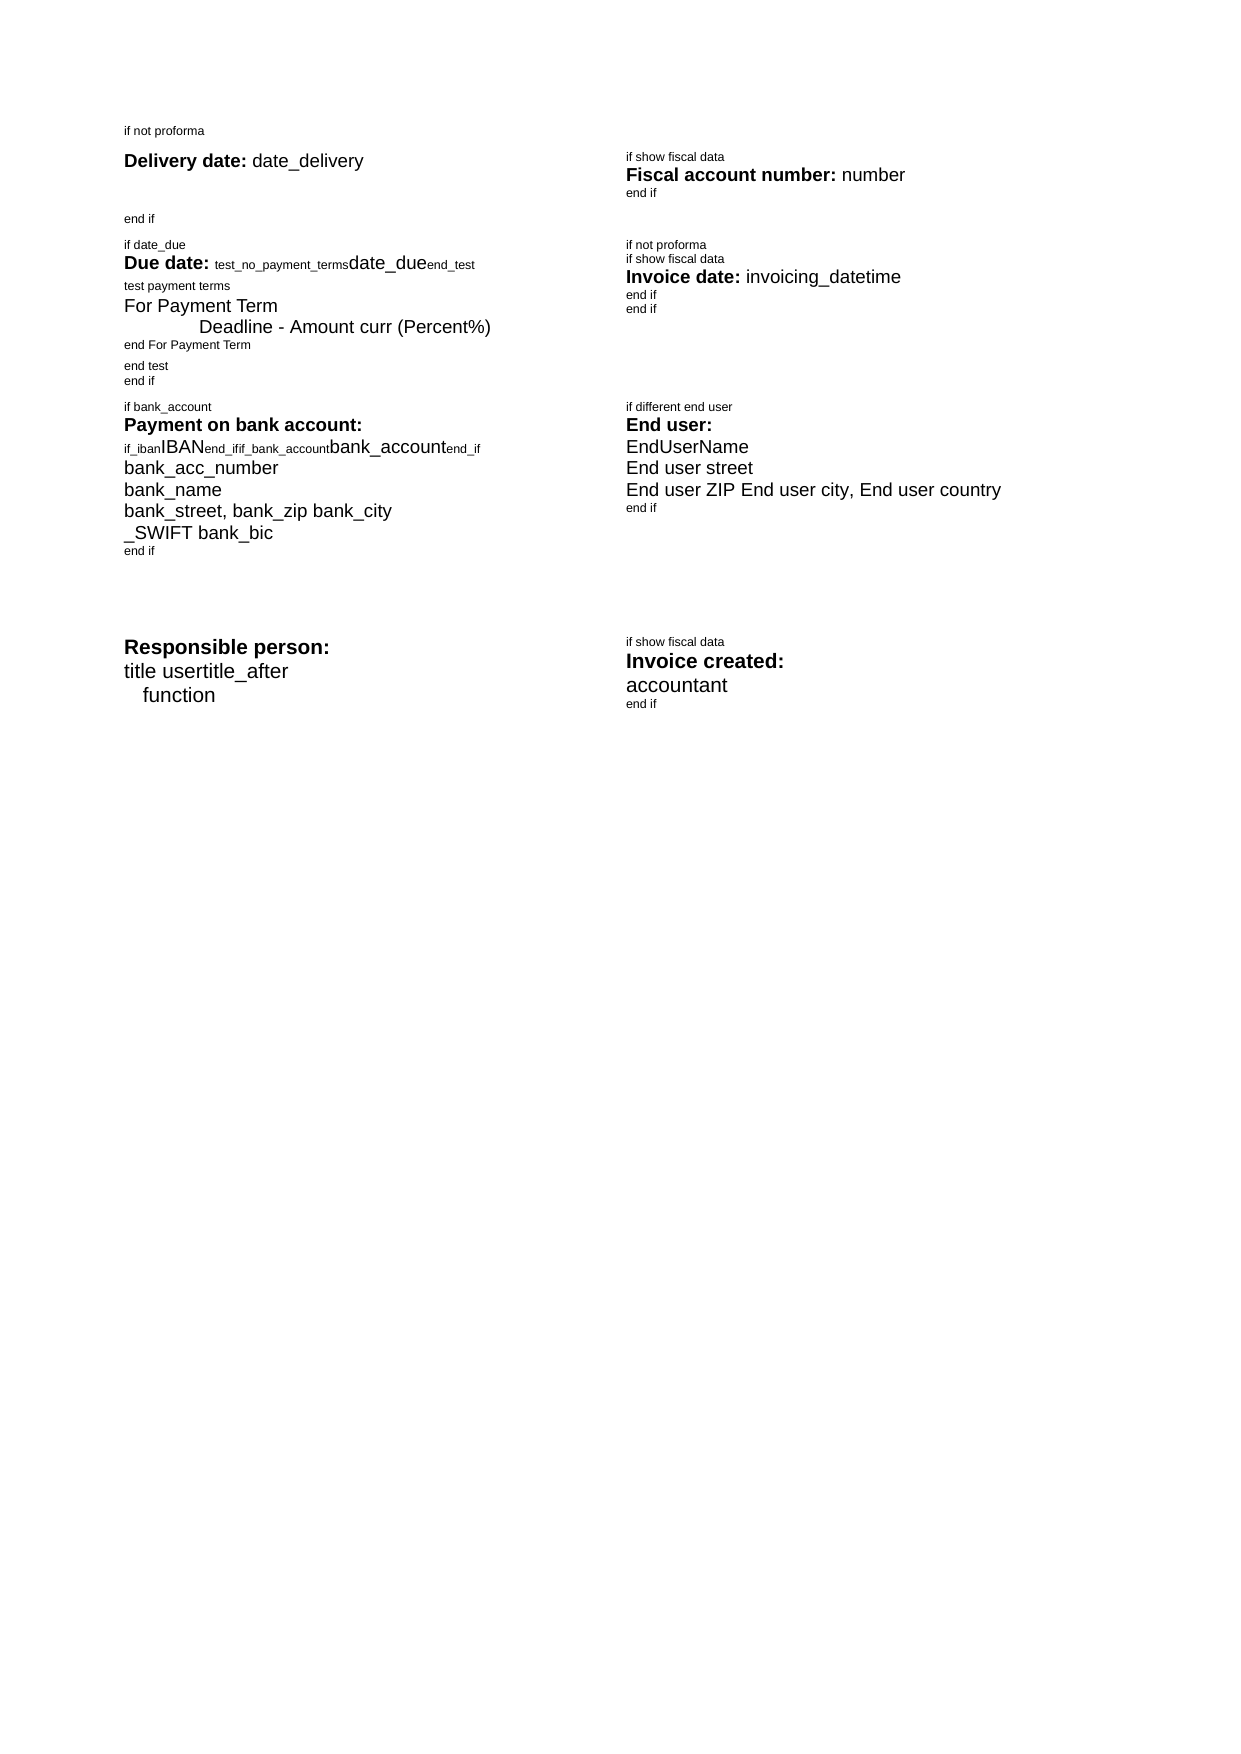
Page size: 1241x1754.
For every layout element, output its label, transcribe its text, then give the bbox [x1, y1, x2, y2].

table_cell if show fiscal data Fiscal account number: number end if [620, 144, 1122, 206]
table_cell Delivery date: date_delivery [118, 144, 620, 206]
table_cell if date_due Due date: test_no_payment_termsdate_dueend_test test payment terms For Payment Term Deadline - Amount curr (Percent%) end For Payment Term end test end if [118, 232, 620, 394]
table_cell if not proforma if show fiscal data Invoice date: invoicing_datetime end if end if [620, 232, 1122, 394]
table_cell if different end user End user: EndUserName End user street End user ZIP End user city, End user country end if [620, 394, 1122, 563]
table_cell if show fiscal data Invoice created: accountant end if [620, 629, 1122, 717]
table_cell if bank_account Payment on bank account: if_ibanIBANend_ifif_bank_accountbank_accountend_if bank_acc_number bank_name bank_street, bank_zip bank_city _SWIFT bank_bic end if [118, 394, 620, 563]
table_header [620, 118, 1122, 144]
table_header if not proforma [118, 118, 620, 144]
table_cell Responsible person: title usertitle_after function [118, 629, 620, 717]
table_cell [118, 564, 1122, 629]
table_cell [620, 206, 1122, 232]
table_cell end if [118, 206, 620, 232]
